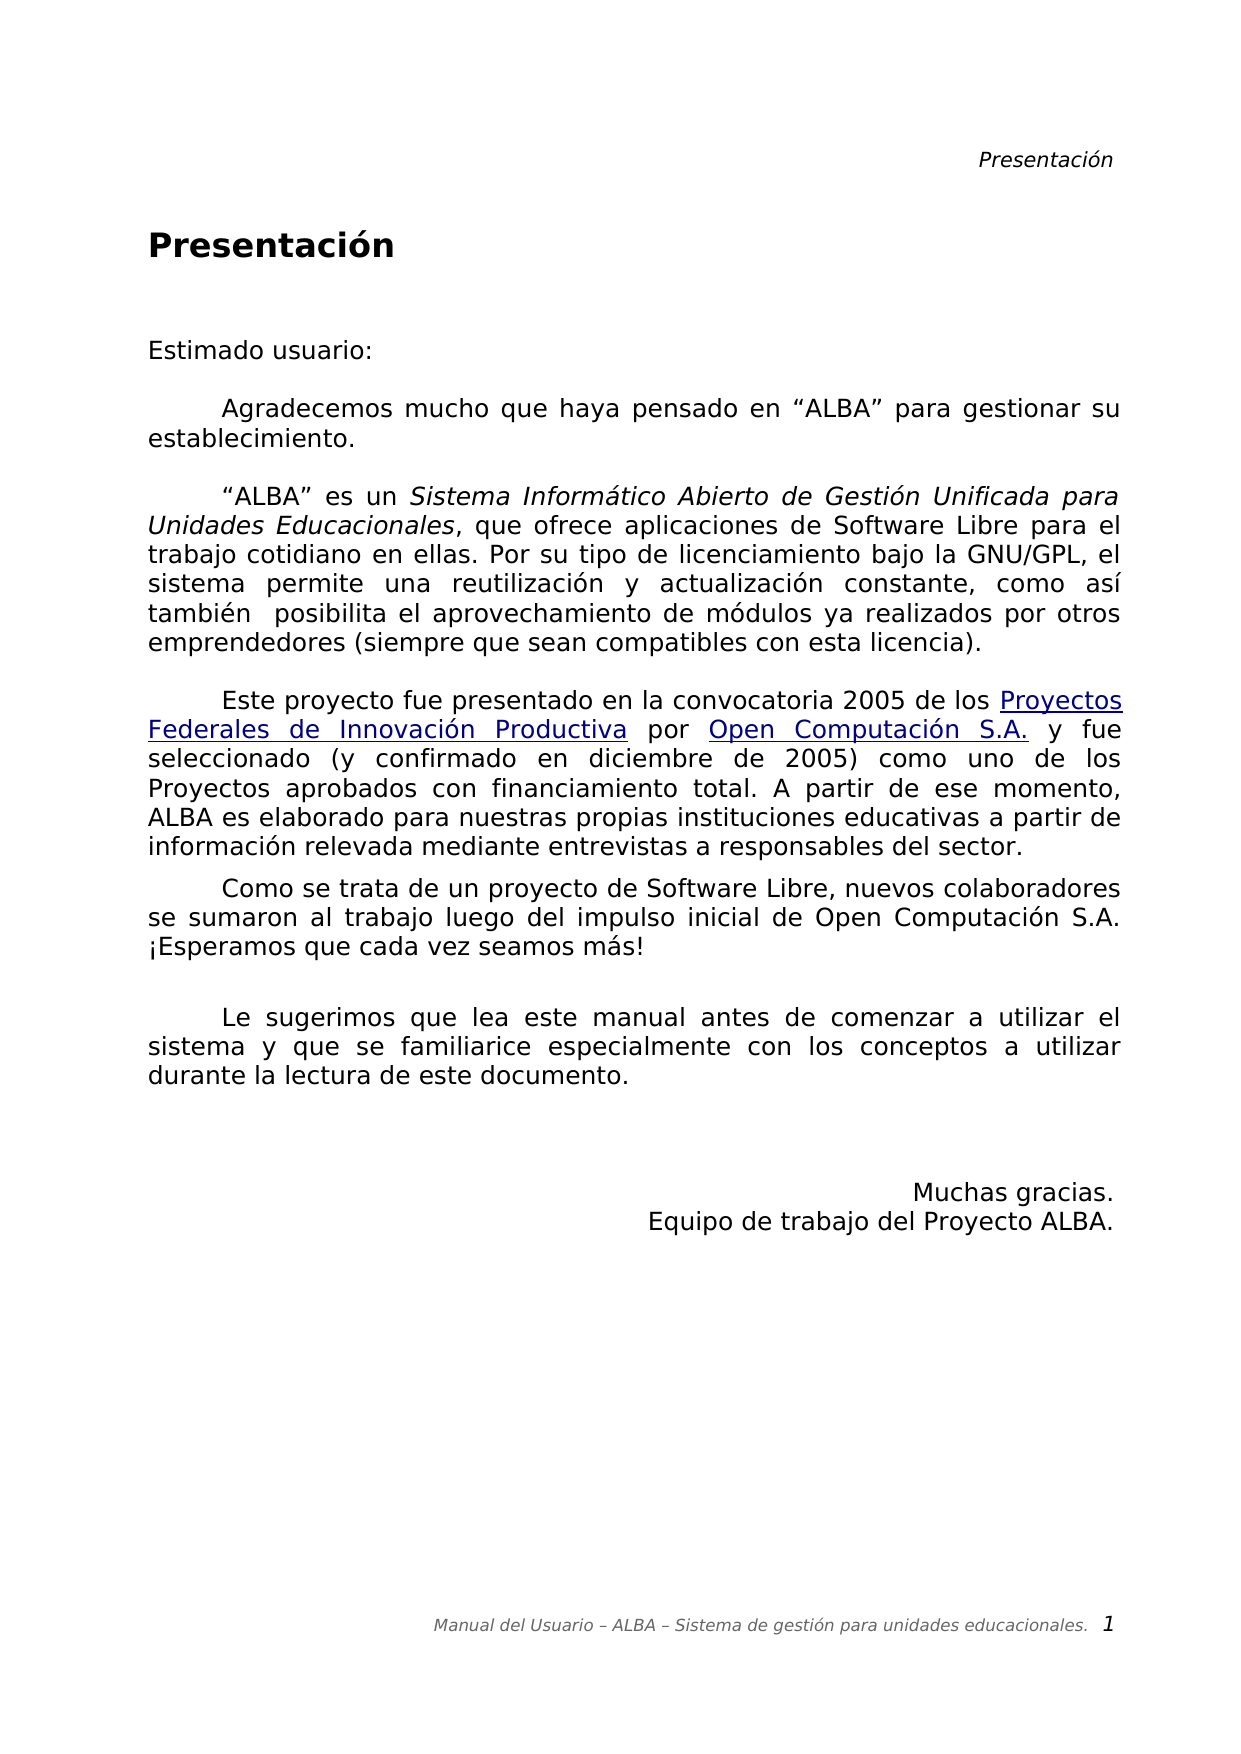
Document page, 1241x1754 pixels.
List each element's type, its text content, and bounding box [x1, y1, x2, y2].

text Equipo de trabajo del Proyecto ALBA. [148, 1207, 1122, 1236]
text Le sugerimos que lea este manual antes de comenzar a utilizar el sistema y que se familiarice especialmente con los conceptos a utilizar durante la lectura de este documento. [148, 1003, 1122, 1090]
subtitle Presentación [148, 226, 1122, 265]
text Muchas gracias. [148, 1178, 1122, 1207]
text Como se trata de un proyecto de Software Libre, nuevos colaboradores se sumaron al trabajo luego del impulso inicial de Open Computación S.A. ¡Esperamos que cada vez seamos más! [148, 874, 1122, 961]
text Este proyecto fue presentado en la convocatoria 2005 de los Proyectos Federales de Innovación Productiva por Open Computación S.A. y fue seleccionado (y confirmado en diciembre de 2005) como uno de los Proyectos aprobados con financiamiento total. A partir de ese momento, ALBA es elaborado para nuestras propias instituciones educativas a partir de información relevada mediante entrevistas a responsables del sector. [148, 686, 1122, 861]
text “ALBA” es un Sistema Informático Abierto de Gestión Unificada para Unidades Educacionales, que ofrece aplicaciones de Software Libre para el trabajo cotidiano en ellas. Por su tipo de licenciamiento bajo la GNU/GPL, el sistema permite una reutilización y actualización constante, como así también posibilita el aprovechamiento de módulos ya realizados por otros emprendedores (siempre que sean compatibles con esta licencia). [148, 482, 1122, 657]
text Estimado usuario: [148, 336, 1122, 365]
text Agradecemos mucho que haya pensado en “ALBA” para gestionar su establecimiento. [148, 394, 1122, 453]
